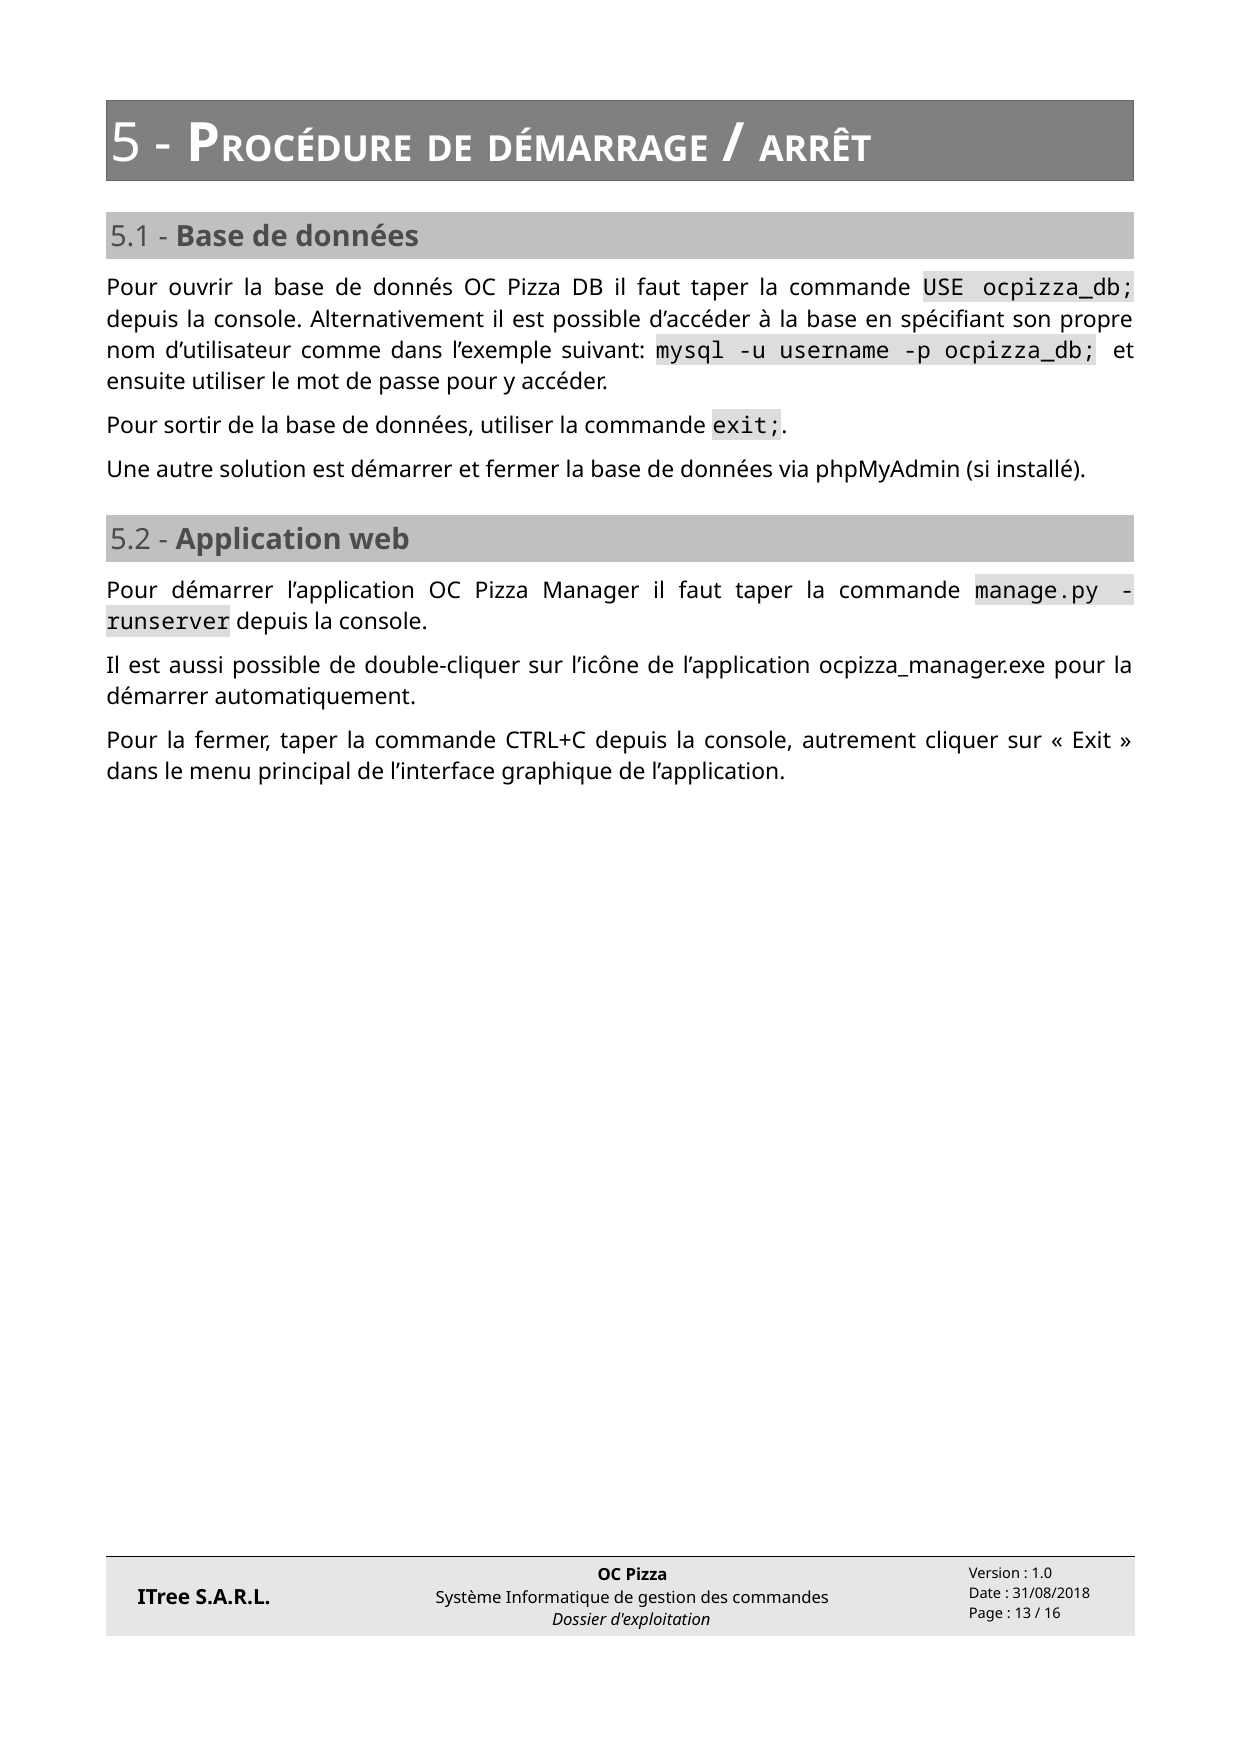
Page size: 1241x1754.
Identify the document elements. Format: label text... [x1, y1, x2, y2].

text Pour ouvrir la base de donnés OC Pizza DB il faut taper la commande USE ocpizza_db; depuis la console. Alternativement il est possible d’accéder à la base en spécifiant son propre nom d’utilisateur comme dans l’exemple suivant: mysql -u username -p ocpizza_db; et ensuite utiliser le mot de passe pour y accéder. [106, 271, 1134, 396]
subtitle Procédure de démarrage / arrêt [107, 101, 1133, 180]
text Une autre solution est démarrer et fermer la base de données via phpMyAdmin (si installé). [106, 452, 1134, 484]
text Pour démarrer l’application OC Pizza Manager il faut taper la commande manage.py -runserver depuis la console. [106, 574, 1134, 637]
subtitle Application web [107, 516, 1133, 561]
text Pour sortir de la base de données, utiliser la commande exit;. [106, 409, 1134, 440]
text Pour la fermer, taper la commande CTRL+C depuis la console, autrement cliquer sur « Exit » dans le menu principal de l’interface graphique de l’application. [106, 724, 1134, 787]
subtitle Base de données [107, 213, 1133, 258]
text Il est aussi possible de double-cliquer sur l’icône de l’application ocpizza_manager.exe pour la démarrer automatiquement. [106, 649, 1134, 712]
